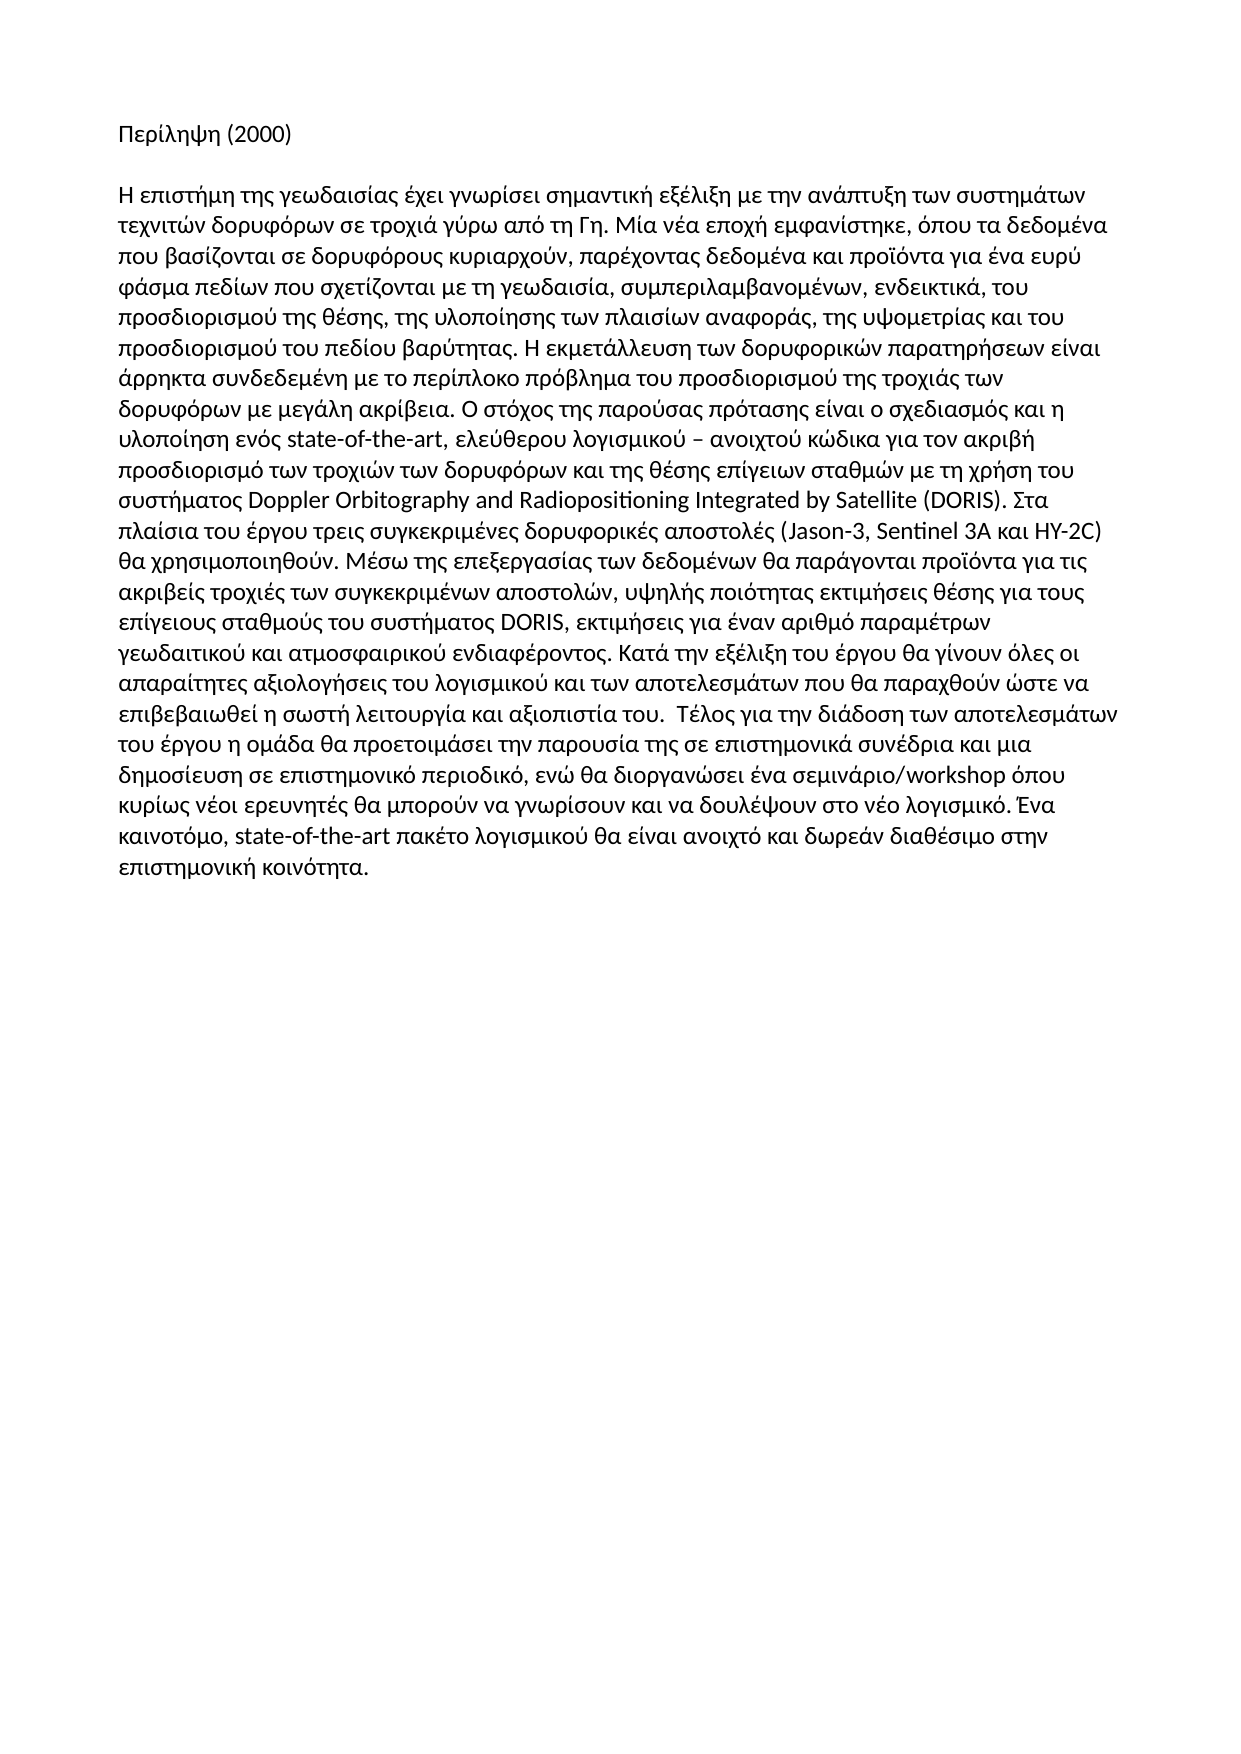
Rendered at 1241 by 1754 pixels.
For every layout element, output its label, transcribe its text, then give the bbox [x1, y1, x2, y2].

text Περίληψη (2000) [118, 118, 1122, 149]
text Η επιστήμη της γεωδαισίας έχει γνωρίσει σημαντική εξέλιξη με την ανάπτυξη των συστημάτων τεχνιτών δορυφόρων σε τροχιά γύρω από τη Γη. Μία νέα εποχή εμφανίστηκε, όπου τα δεδομένα που βασίζονται σε δορυφόρους κυριαρχούν, παρέχοντας δεδομένα και προϊόντα για ένα ευρύ φάσμα πεδίων που σχετίζονται με τη γεωδαισία, συμπεριλαμβανομένων, ενδεικτικά, του προσδιορισμού της θέσης, της υλοποίησης των πλαισίων αναφοράς, της υψομετρίας και του προσδιορισμού του πεδίου βαρύτητας. Η εκμετάλλευση των δορυφορικών παρατηρήσεων είναι άρρηκτα συνδεδεμένη με το περίπλοκο πρόβλημα του προσδιορισμού της τροχιάς των δορυφόρων με μεγάλη ακρίβεια. Ο στόχος της παρούσας πρότασης είναι ο σχεδιασμός και η υλοποίηση ενός state-of-the-art, ελεύθερου λογισμικού – ανοιχτού κώδικα για τον ακριβή προσδιορισμό των τροχιών των δορυφόρων και της θέσης επίγειων σταθμών με τη χρήση του συστήματος Doppler Orbitography and Radiopositioning Integrated by Satellite (DORIS). Στα πλαίσια του έργου τρεις συγκεκριμένες δορυφορικές αποστολές (Jason-3, Sentinel 3A και HY-2C) θα χρησιμοποιηθούν. Μέσω της επεξεργασίας των δεδομένων θα παράγονται προϊόντα για τις ακριβείς τροχιές των συγκεκριμένων αποστολών, υψηλής ποιότητας εκτιμήσεις θέσης για τους επίγειους σταθμούς του συστήματος DORIS, εκτιμήσεις για έναν αριθμό παραμέτρων γεωδαιτικού και ατμοσφαιρικού ενδιαφέροντος. Κατά την εξέλιξη του έργου θα γίνουν όλες οι απαραίτητες αξιολογήσεις του λογισμικού και των αποτελεσμάτων που θα παραχθούν ώστε να επιβεβαιωθεί η σωστή λειτουργία και αξιοπιστία του. Τέλος για την διάδοση των αποτελεσμάτων του έργου η ομάδα θα προετοιμάσει την παρουσία της σε επιστημονικά συνέδρια και μια δημοσίευση σε επιστημονικό περιοδικό, ενώ θα διοργανώσει ένα σεμινάριο/workshop όπου κυρίως νέοι ερευνητές θα μπορούν να γνωρίσουν και να δουλέψουν στο νέο λογισμικό. Ένα καινοτόμο, state-of-the-art πακέτο λογισμικού θα είναι ανοιχτό και δωρεάν διαθέσιμο στην επιστημονική κοινότητα. [118, 179, 1122, 881]
